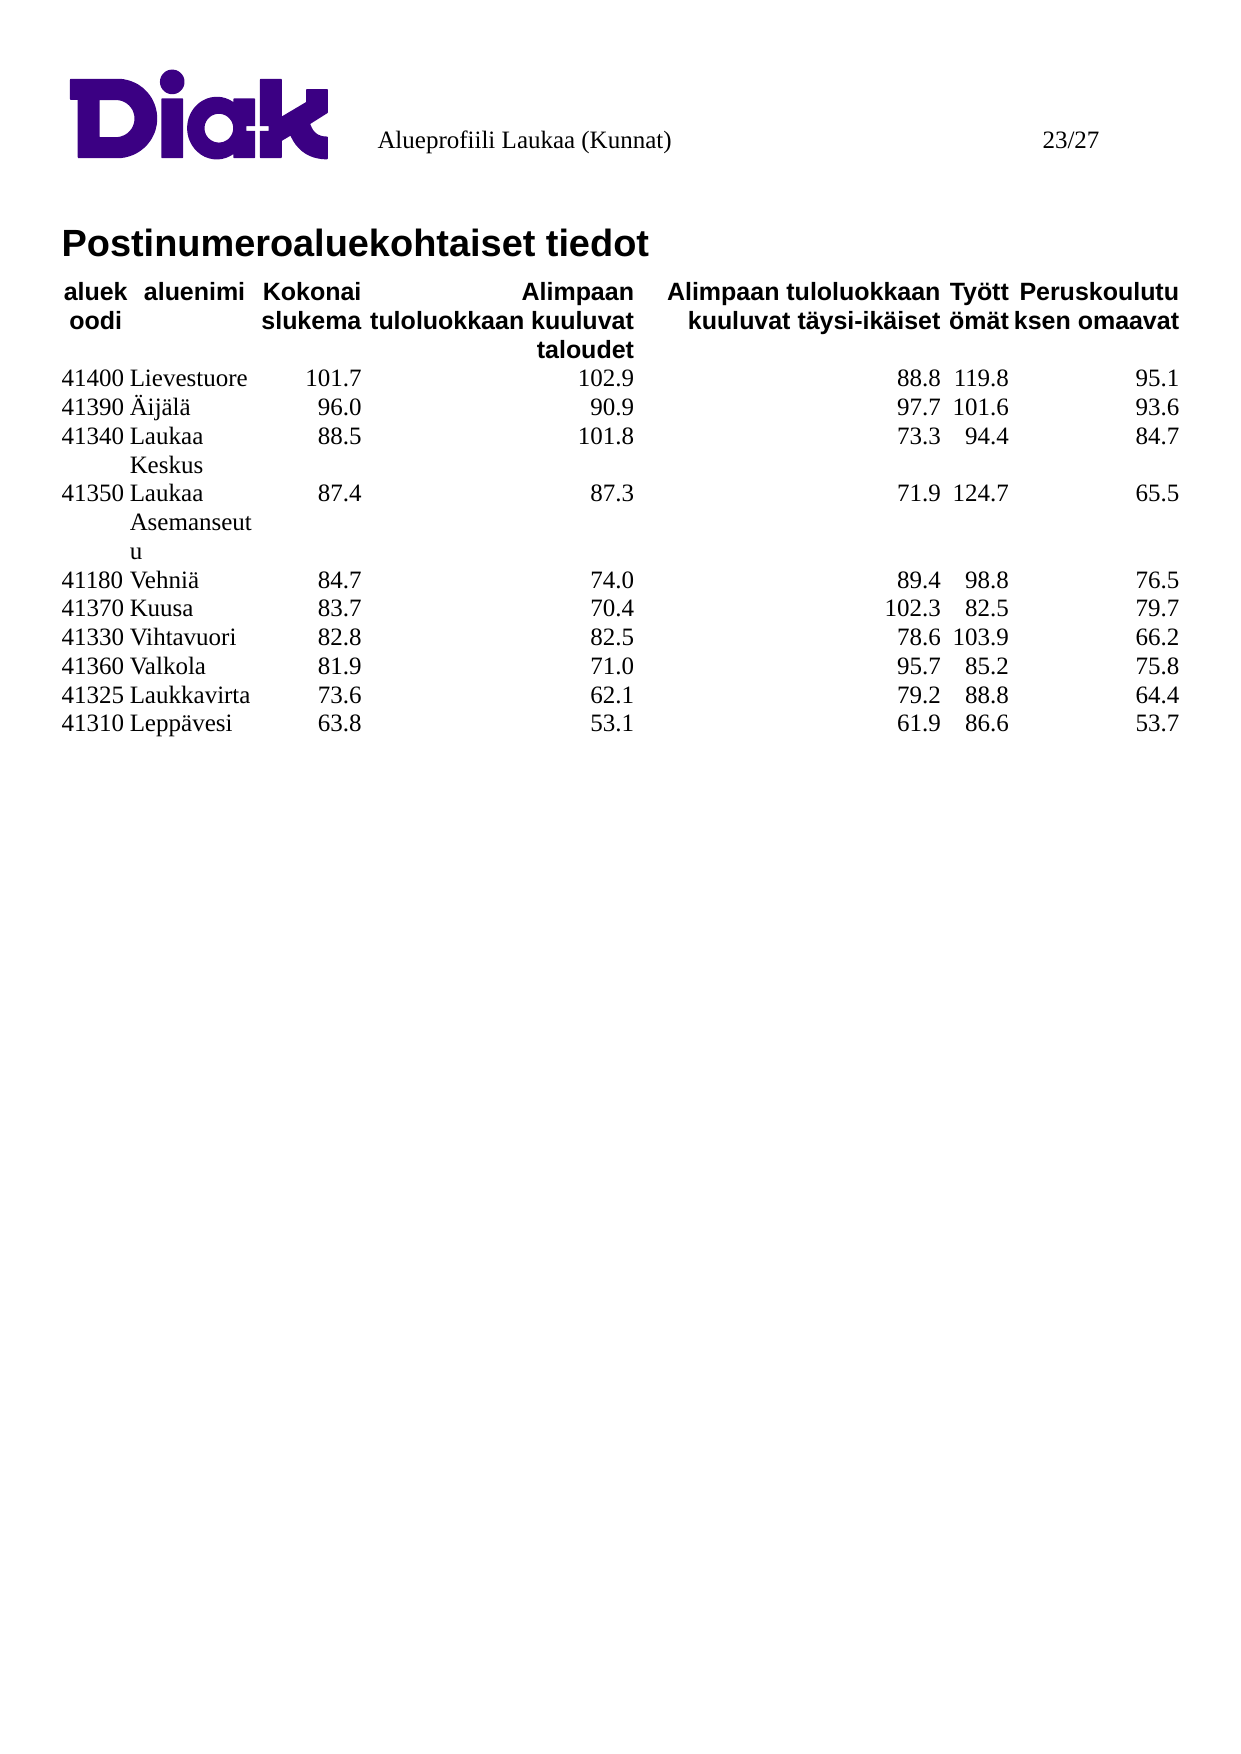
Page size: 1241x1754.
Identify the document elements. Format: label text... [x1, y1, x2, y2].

table_cell Vihtavuori [130, 622, 259, 651]
table_cell 61.9 [634, 709, 941, 737]
table_cell 73.3 [634, 421, 941, 478]
table_header Kokonaislukema [259, 277, 361, 363]
table_cell 94.4 [941, 421, 1009, 478]
table_cell 71.9 [634, 479, 941, 565]
table_cell 78.6 [634, 622, 941, 651]
table_cell 41360 [61, 651, 129, 680]
table_cell 89.4 [634, 565, 941, 593]
table_cell 102.3 [634, 594, 941, 622]
table_cell 53.7 [1009, 709, 1179, 737]
table_cell 95.1 [1009, 364, 1179, 392]
table_cell Leppävesi [130, 709, 259, 737]
table_cell Kuusa [130, 594, 259, 622]
table_cell 63.8 [259, 709, 361, 737]
table_cell Vehniä [130, 565, 259, 593]
table_cell 86.6 [941, 709, 1009, 737]
table_cell 82.5 [361, 622, 634, 651]
table_header Peruskoulutuksen omaavat [1009, 277, 1179, 363]
table_header aluekoodi [61, 277, 129, 363]
table_cell 41325 [61, 680, 129, 708]
table_cell 75.8 [1009, 651, 1179, 680]
table_header Työttömät [941, 277, 1009, 363]
table_cell 93.6 [1009, 392, 1179, 421]
table_cell 76.5 [1009, 565, 1179, 593]
table_cell 88.8 [634, 364, 941, 392]
table_cell 41180 [61, 565, 129, 593]
table_cell 103.9 [941, 622, 1009, 651]
table_cell 124.7 [941, 479, 1009, 565]
table_cell 95.7 [634, 651, 941, 680]
table_cell 82.5 [941, 594, 1009, 622]
table_cell Lievestuore [130, 364, 259, 392]
subtitle Postinumeroaluekohtaiset tiedot [61, 221, 1179, 265]
table_cell Äijälä [130, 392, 259, 421]
table_cell 97.7 [634, 392, 941, 421]
table_cell 79.7 [1009, 594, 1179, 622]
table_header Alimpaan tuloluokkaan kuuluvat taloudet [361, 277, 634, 363]
table_cell Laukkavirta [130, 680, 259, 708]
table_cell 64.4 [1009, 680, 1179, 708]
table_cell 98.8 [941, 565, 1009, 593]
table_cell 84.7 [1009, 421, 1179, 478]
table_cell 62.1 [361, 680, 634, 708]
table_cell 41340 [61, 421, 129, 478]
table_cell Laukaa Keskus [130, 421, 259, 478]
table_cell 83.7 [259, 594, 361, 622]
table_cell Valkola [130, 651, 259, 680]
table_cell 70.4 [361, 594, 634, 622]
table_cell 41350 [61, 479, 129, 565]
table_cell 66.2 [1009, 622, 1179, 651]
table_cell 41310 [61, 709, 129, 737]
table_cell Laukaa Asemanseutu [130, 479, 259, 565]
table_cell 41330 [61, 622, 129, 651]
table_cell 119.8 [941, 364, 1009, 392]
table_header aluenimi [130, 277, 259, 363]
table_cell 41370 [61, 594, 129, 622]
table_cell 101.7 [259, 364, 361, 392]
table_cell 41390 [61, 392, 129, 421]
table_cell 88.5 [259, 421, 361, 478]
table_cell 101.8 [361, 421, 634, 478]
table_cell 102.9 [361, 364, 634, 392]
table_cell 74.0 [361, 565, 634, 593]
table_header Alimpaan tuloluokkaan kuuluvat täysi-ikäiset [634, 277, 941, 363]
table_cell 84.7 [259, 565, 361, 593]
table_cell 101.6 [941, 392, 1009, 421]
table_cell 96.0 [259, 392, 361, 421]
table_cell 85.2 [941, 651, 1009, 680]
table_cell 87.3 [361, 479, 634, 565]
table_cell 79.2 [634, 680, 941, 708]
table_cell 65.5 [1009, 479, 1179, 565]
table_cell 71.0 [361, 651, 634, 680]
table_cell 53.1 [361, 709, 634, 737]
table_cell 73.6 [259, 680, 361, 708]
table_cell 90.9 [361, 392, 634, 421]
table_cell 81.9 [259, 651, 361, 680]
table_cell 88.8 [941, 680, 1009, 708]
table_cell 87.4 [259, 479, 361, 565]
table_cell 82.8 [259, 622, 361, 651]
table_cell 41400 [61, 364, 129, 392]
